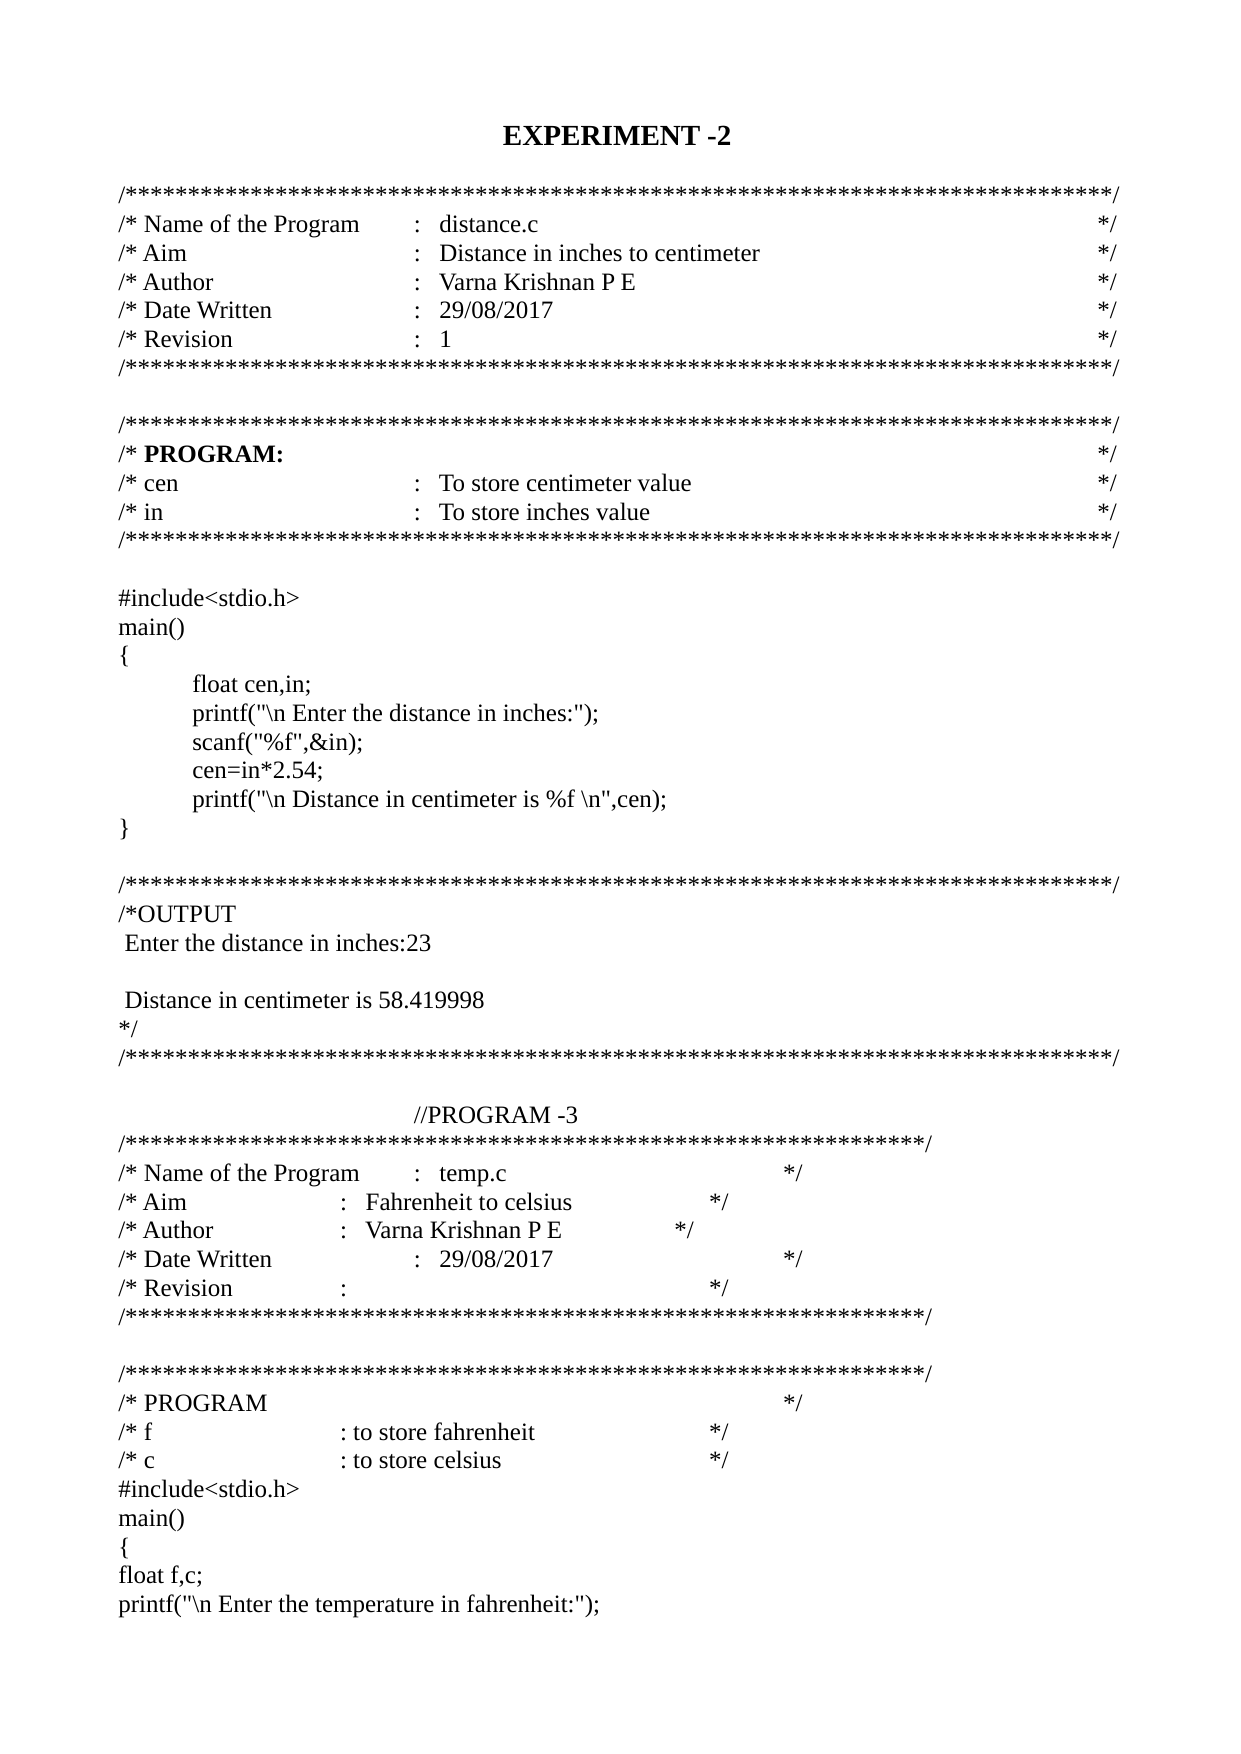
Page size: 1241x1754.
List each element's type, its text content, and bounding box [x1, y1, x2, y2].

text /* Author : Varna Krishnan P E */ [118, 267, 1122, 295]
text float cen,in; [118, 669, 1122, 698]
text Enter the distance in inches:23 [118, 928, 1122, 957]
text /*******************************************************************************/ [118, 525, 1122, 554]
text /* Name of the Program : temp.c */ [118, 1158, 1122, 1187]
text main() [118, 1503, 1122, 1532]
text /* f : to store fahrenheit */ [118, 1417, 1122, 1445]
text { [118, 1532, 1122, 1560]
text EXPERIMENT -2 [118, 118, 1122, 152]
text /* c : to store celsius */ [118, 1445, 1122, 1474]
text /****************************************************************/ [118, 1359, 1122, 1388]
text /* Aim : Distance in inches to centimeter */ [118, 238, 1122, 267]
text /* Name of the Program : distance.c */ [118, 209, 1122, 238]
text /* PROGRAM: */ [118, 439, 1122, 468]
text Distance in centimeter is 58.419998 [118, 985, 1122, 1014]
text /* PROGRAM */ [118, 1388, 1122, 1417]
text /* Author : Varna Krishnan P E */ [118, 1215, 1122, 1244]
text /*******************************************************************************/ [118, 1043, 1122, 1072]
text /*******************************************************************************/ [118, 353, 1122, 382]
text float f,c; [118, 1560, 1122, 1589]
text /* Date Written : 29/08/2017 */ [118, 1244, 1122, 1273]
text scanf("%f",&in); [118, 727, 1122, 755]
text printf("\n Enter the temperature in fahrenheit:"); [118, 1589, 1122, 1618]
text #include<stdio.h> [118, 1474, 1122, 1503]
text /* Revision : */ [118, 1273, 1122, 1302]
text /*OUTPUT [118, 899, 1122, 928]
text } [118, 813, 1122, 842]
text /*******************************************************************************/ [118, 410, 1122, 439]
text /* Revision : 1 */ [118, 324, 1122, 353]
text /* Date Written : 29/08/2017 */ [118, 295, 1122, 324]
text { [118, 640, 1122, 669]
text printf("\n Enter the distance in inches:"); [118, 698, 1122, 727]
text /****************************************************************/ [118, 1302, 1122, 1330]
text cen=in*2.54; [118, 755, 1122, 784]
text /* Aim : Fahrenheit to celsius */ [118, 1187, 1122, 1215]
text //PROGRAM -3 [118, 1100, 1122, 1129]
text */ [118, 1014, 1122, 1043]
text /* in : To store inches value */ [118, 497, 1122, 525]
text main() [118, 612, 1122, 640]
text printf("\n Distance in centimeter is %f \n",cen); [118, 784, 1122, 813]
text /*******************************************************************************/ [118, 870, 1122, 899]
text /*******************************************************************************/ [118, 180, 1122, 209]
text /****************************************************************/ [118, 1129, 1122, 1158]
text #include<stdio.h> [118, 583, 1122, 612]
text /* cen : To store centimeter value */ [118, 468, 1122, 497]
